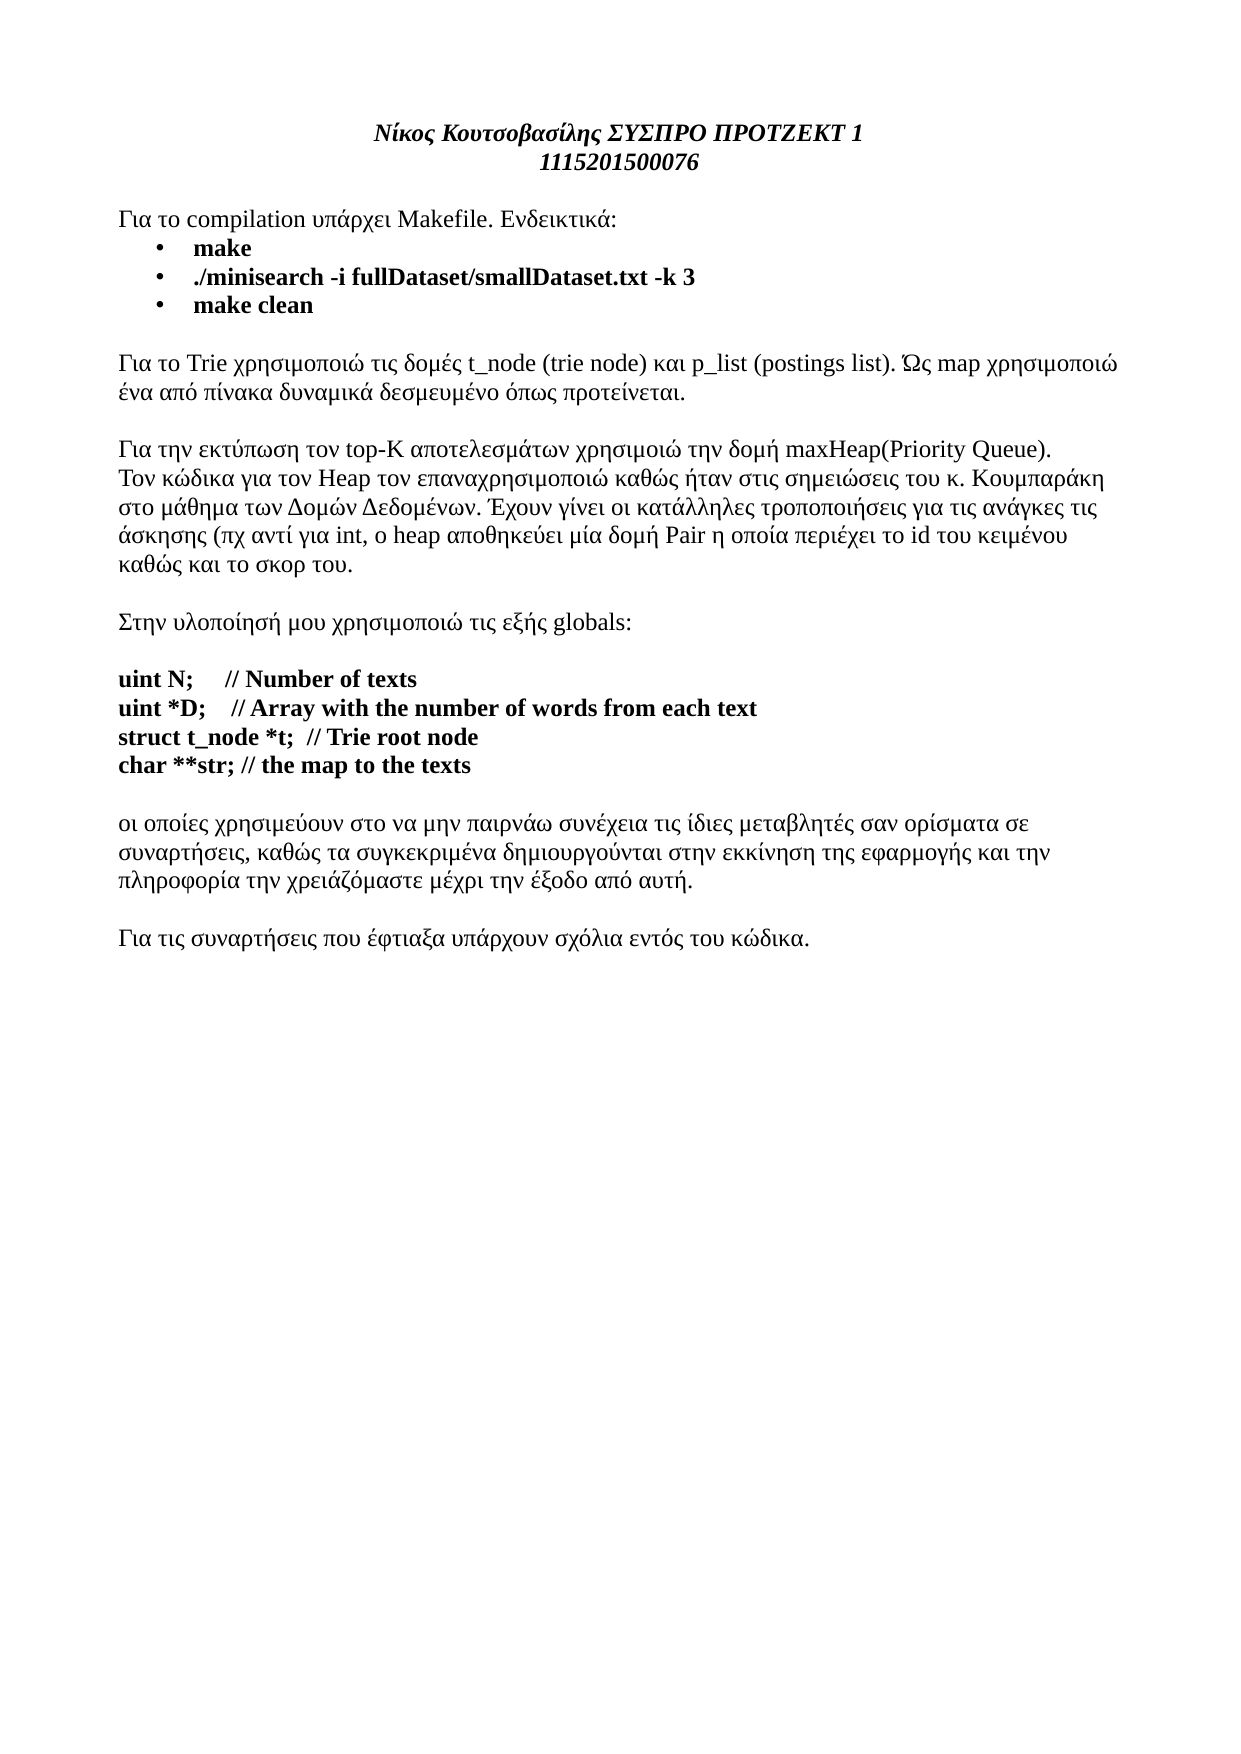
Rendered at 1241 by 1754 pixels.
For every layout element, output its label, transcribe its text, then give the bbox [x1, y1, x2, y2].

text Στην υλοποίησή μου χρησιμοποιώ τις εξής globals: [118, 607, 1122, 636]
text Νίκος Κουτσοβασίλης ΣΥΣΠΡΟ ΠΡΟΤΖΕΚΤ 1 [118, 118, 1122, 147]
text uint *D; // Array with the number of words from each text [118, 693, 1122, 722]
list ./minisearch -i fullDataset/smallDataset.txt -k 3 [156, 262, 1122, 291]
text char **str; // the map to the texts [118, 751, 1122, 779]
text Για την εκτύπωση τον top-K αποτελεσμάτων χρησιμοιώ την δομή maxHeap(Priority Queue). [118, 434, 1122, 463]
list make [156, 233, 1122, 262]
text Για τις συναρτήσεις που έφτιαξα υπάρχουν σχόλια εντός του κώδικα. [118, 923, 1122, 952]
text 1115201500076 [118, 147, 1122, 176]
text struct t_node *t; // Trie root node [118, 722, 1122, 751]
text Για το compilation υπάρχει Makefile. Ενδεικτικά: [118, 204, 1122, 233]
text οι οποίες χρησιμεύουν στο να μην παιρνάω συνέχεια τις ίδιες μεταβλητές σαν ορίσματα σε συναρτήσεις, καθώς τα συγκεκριμένα δημιουργούνται στην εκκίνηση της εφαρμογής και την πληροφορία την χρειάζόμαστε μέχρι την έξοδο από αυτή. [118, 808, 1122, 894]
list make clean [156, 291, 1122, 319]
text Για το Trie χρησιμοποιώ τις δομές t_node (trie node) και p_list (postings list). Ώς map χρησιμοποιώ ένα από πίνακα δυναμικά δεσμευμένο όπως προτείνεται. [118, 348, 1122, 406]
text uint N; // Number of texts [118, 664, 1122, 693]
text Τον κώδικα για τον Heap τον επαναχρησιμοποιώ καθώς ήταν στις σημειώσεις του κ. Κουμπαράκη στο μάθημα των Δομών Δεδομένων. Έχουν γίνει οι κατάλληλες τροποποιήσεις για τις ανάγκες τις άσκησης (πχ αντί για int, ο heap αποθηκεύει μία δομή Pair η οποία περιέχει το id του κειμένου καθώς και το σκορ του. [118, 463, 1122, 578]
